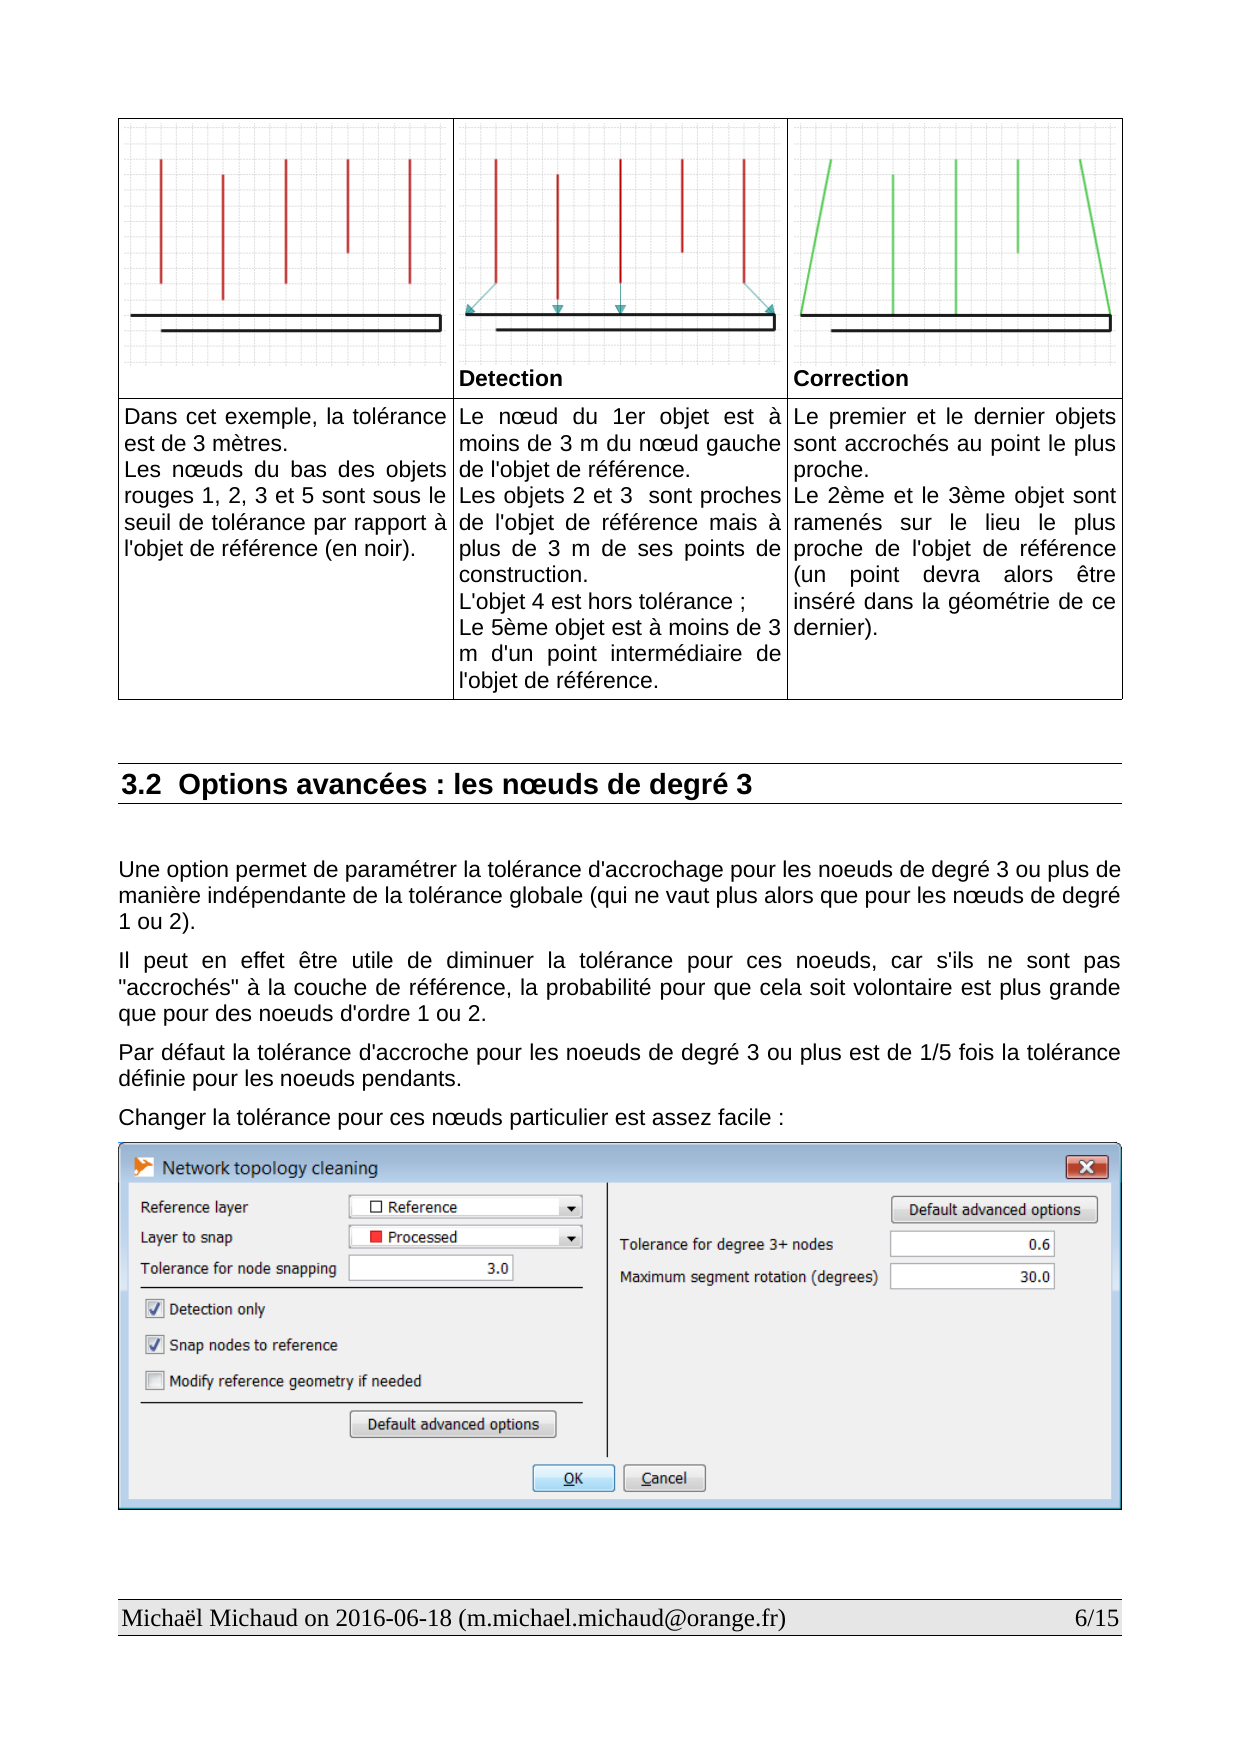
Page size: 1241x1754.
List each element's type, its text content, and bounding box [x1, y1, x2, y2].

table_cell Dans cet exemple, la tolérance est de 3 mètres. Les nœuds du bas des objets rouges 1, 2, 3 et 5 sont sous le seuil de tolérance par rapport à l'objet de référence (en noir). [119, 399, 453, 699]
table_header [119, 119, 453, 397]
text Par défaut la tolérance d'accroche pour les noeuds de degré 3 ou plus est de 1/5 fois la tolérance définie pour les noeuds pendants. [118, 1039, 1122, 1091]
subtitle Options avancées : les nœuds de degré 3 [118, 764, 1122, 803]
text Il peut en effet être utile de diminuer la tolérance pour ces noeuds, car s'ils ne sont pas "accrochés" à la couche de référence, la probabilité pour que cela soit volontaire est plus grande que pour des noeuds d'ordre 1 ou 2. [118, 947, 1122, 1026]
table_header Correction [788, 119, 1122, 397]
picture [118, 1142, 1122, 1510]
table_cell Le premier et le dernier objets sont accrochés au point le plus proche. Le 2ème et le 3ème objet sont ramenés sur le lieu le plus proche de l'objet de référence (un point devra alors être inséré dans la géométrie de ce dernier). [788, 399, 1122, 699]
text Une option permet de paramétrer la tolérance d'accrochage pour les noeuds de degré 3 ou plus de manière indépendante de la tolérance globale (qui ne vaut plus alors que pour les nœuds de degré 1 ou 2). [118, 856, 1122, 935]
table_cell Le nœud du 1er objet est à moins de 3 m du nœud gauche de l'objet de référence. Les objets 2 et 3 sont proches de l'objet de référence mais à plus de 3 m de ses points de construction. L'objet 4 est hors tolérance ; Le 5ème objet est à moins de 3 m d'un point intermédiaire de l'objet de référence. [454, 399, 787, 699]
picture [458, 123, 782, 366]
text Changer la tolérance pour ces nœuds particulier est assez facile : [118, 1104, 1122, 1130]
table_header Detection [454, 119, 787, 397]
